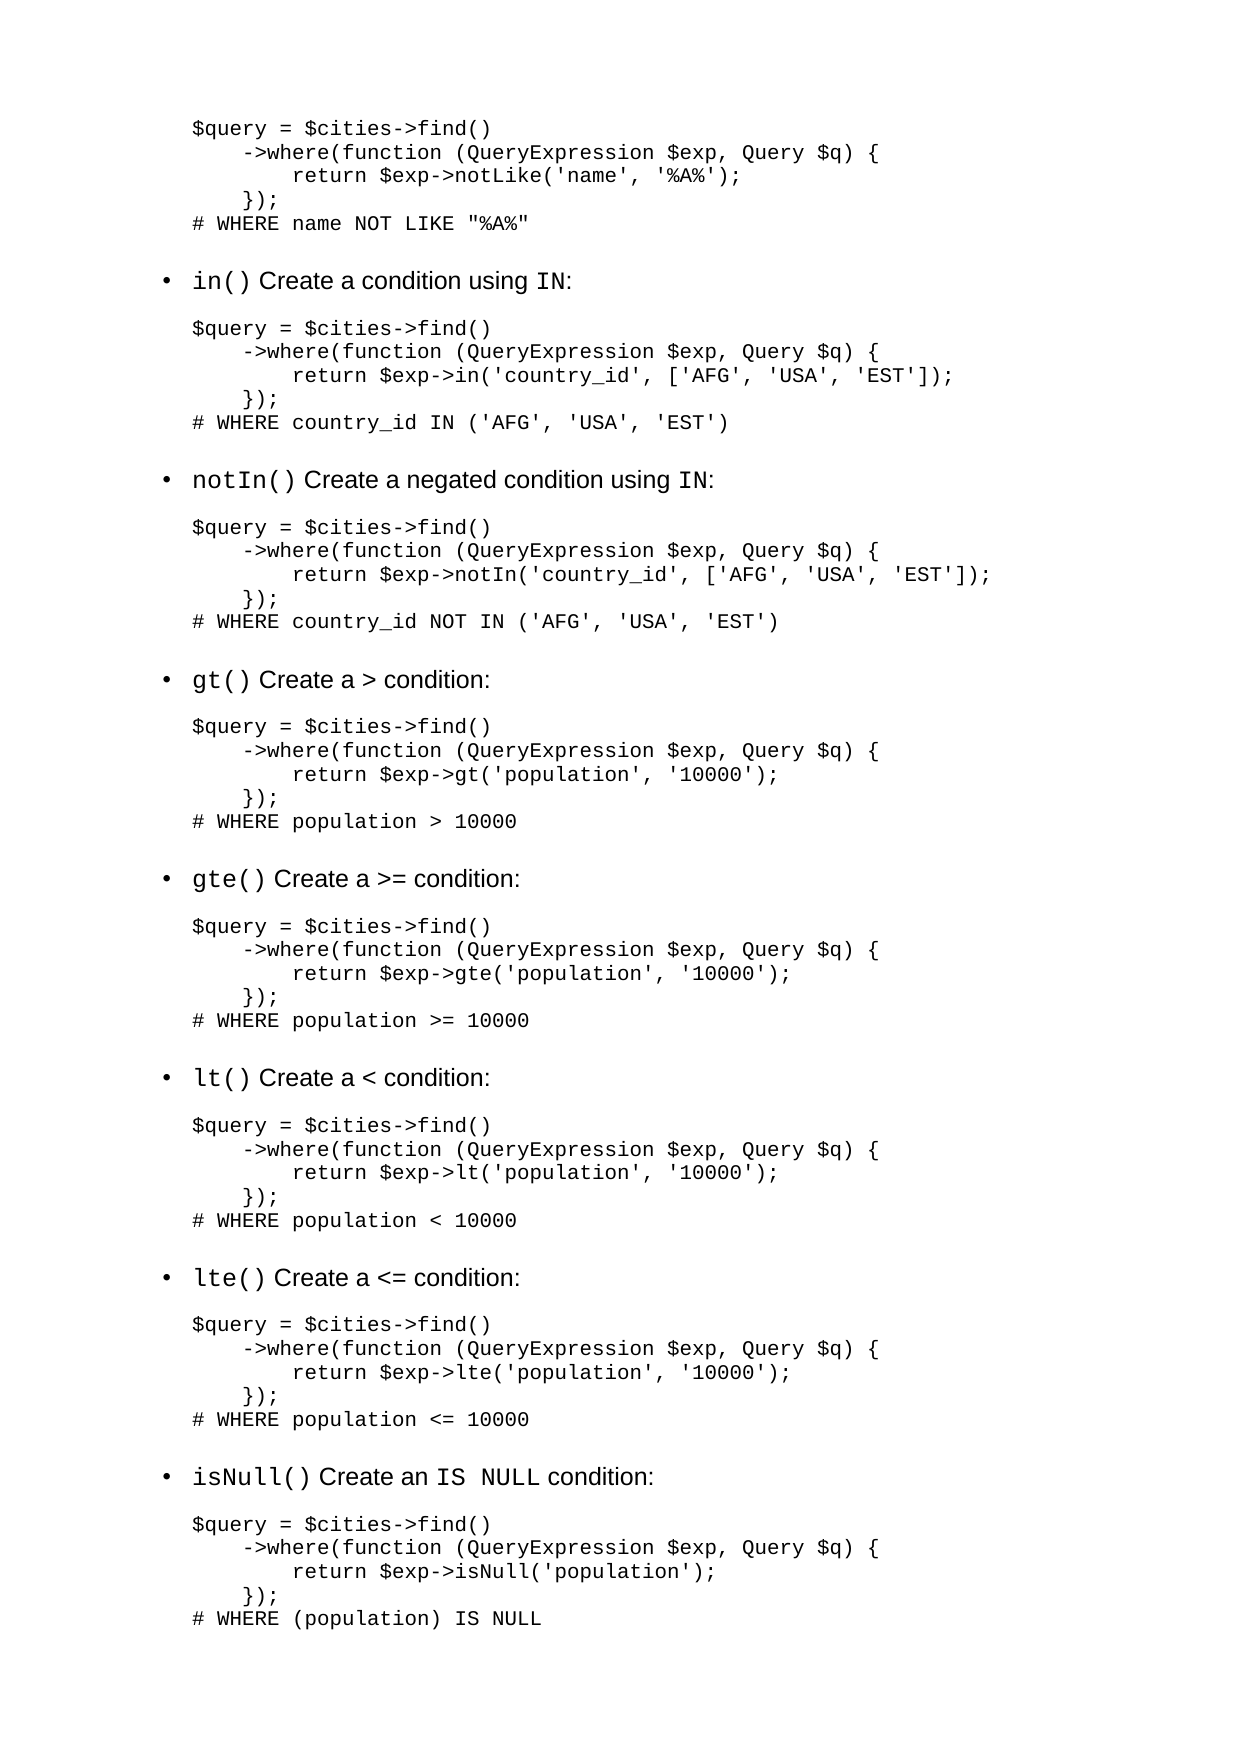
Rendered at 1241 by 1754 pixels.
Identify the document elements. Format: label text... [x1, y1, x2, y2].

list # WHERE population >= 10000 [162, 1010, 1122, 1034]
list return $exp->gt('population', '10000'); [162, 763, 1122, 787]
list gte() Create a >= condition: [162, 864, 1122, 895]
list notIn() Create a negated condition using IN: [162, 465, 1122, 496]
list }); [162, 388, 1122, 412]
list # WHERE country_id NOT IN ('AFG', 'USA', 'EST') [162, 611, 1122, 635]
list # WHERE name NOT LIKE "%A%" [162, 213, 1122, 236]
list ->where(function (QueryExpression $exp, Query $q) { [162, 1139, 1122, 1162]
list return $exp->lte('population', '10000'); [162, 1362, 1122, 1385]
list # WHERE country_id IN ('AFG', 'USA', 'EST') [162, 412, 1122, 436]
list # WHERE population > 10000 [162, 811, 1122, 834]
list return $exp->in('country_id', ['AFG', 'USA', 'EST']); [162, 365, 1122, 388]
list ->where(function (QueryExpression $exp, Query $q) { [162, 740, 1122, 763]
list }); [162, 1186, 1122, 1209]
list # WHERE population < 10000 [162, 1209, 1122, 1233]
list return $exp->lt('population', '10000'); [162, 1162, 1122, 1186]
list }); [162, 1385, 1122, 1409]
list ->where(function (QueryExpression $exp, Query $q) { [162, 1537, 1122, 1561]
list $query = $cities->find() [162, 1314, 1122, 1338]
list $query = $cities->find() [162, 716, 1122, 740]
list return $exp->isNull('population'); [162, 1561, 1122, 1585]
list return $exp->notLike('name', '%A%'); [162, 165, 1122, 189]
list return $exp->notIn('country_id', ['AFG', 'USA', 'EST']); [162, 564, 1122, 588]
list gt() Create a > condition: [162, 664, 1122, 696]
list in() Create a condition using IN: [162, 266, 1122, 297]
list ->where(function (QueryExpression $exp, Query $q) { [162, 341, 1122, 365]
list ->where(function (QueryExpression $exp, Query $q) { [162, 541, 1122, 564]
list $query = $cities->find() [162, 916, 1122, 939]
list ->where(function (QueryExpression $exp, Query $q) { [162, 142, 1122, 165]
list # WHERE population <= 10000 [162, 1409, 1122, 1433]
list }); [162, 787, 1122, 811]
list lte() Create a <= condition: [162, 1263, 1122, 1294]
list return $exp->gte('population', '10000'); [162, 963, 1122, 987]
list }); [162, 189, 1122, 213]
list }); [162, 588, 1122, 611]
list lt() Create a < condition: [162, 1063, 1122, 1094]
list }); [162, 987, 1122, 1010]
list $query = $cities->find() [162, 1514, 1122, 1537]
list ->where(function (QueryExpression $exp, Query $q) { [162, 939, 1122, 963]
list isNull() Create an IS NULL condition: [162, 1462, 1122, 1493]
list $query = $cities->find() [162, 118, 1122, 142]
list # WHERE (population) IS NULL [162, 1608, 1122, 1632]
list $query = $cities->find() [162, 317, 1122, 341]
list $query = $cities->find() [162, 517, 1122, 541]
list ->where(function (QueryExpression $exp, Query $q) { [162, 1338, 1122, 1362]
list $query = $cities->find() [162, 1115, 1122, 1139]
list }); [162, 1585, 1122, 1608]
